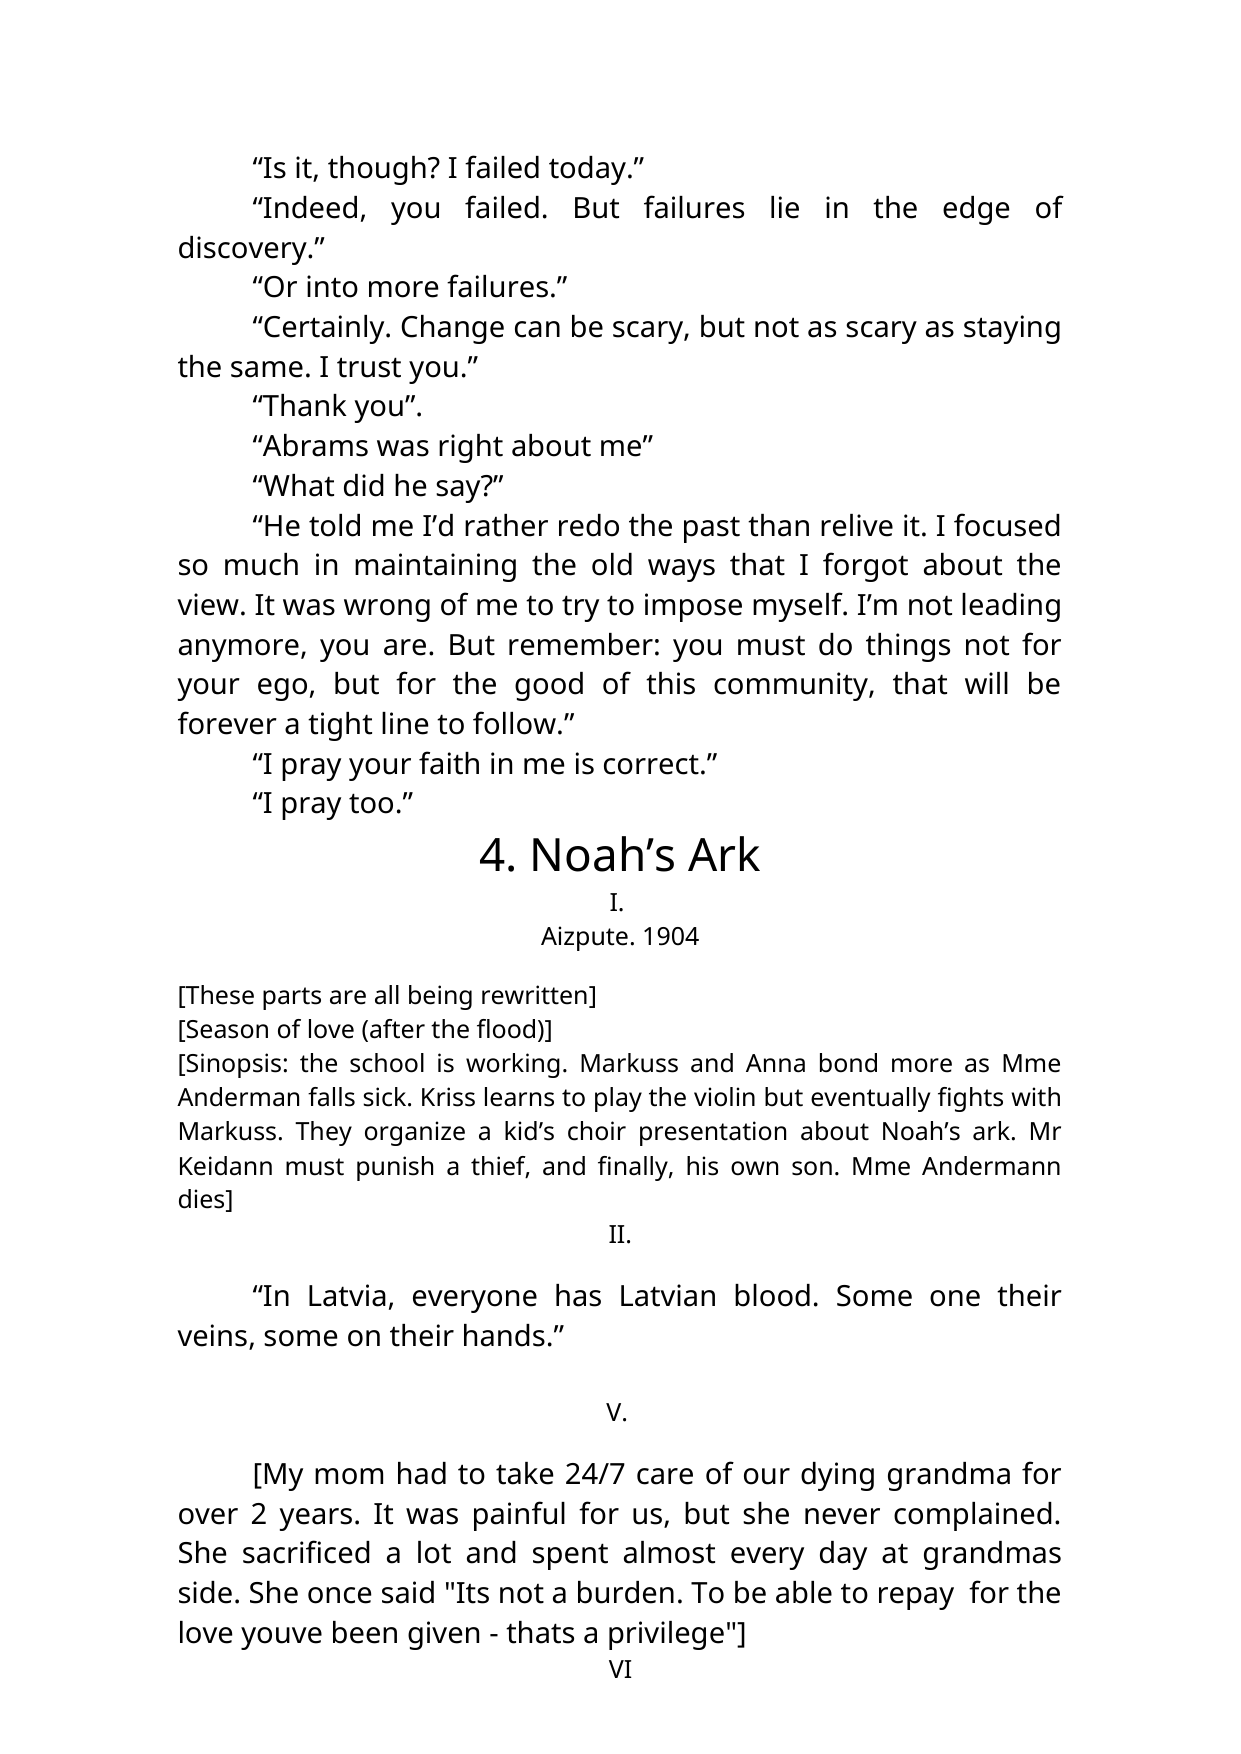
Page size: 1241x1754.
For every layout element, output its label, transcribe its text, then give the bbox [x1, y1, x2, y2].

text [Season of love (after the flood)] [177, 1012, 1063, 1046]
subtitle II. [177, 1216, 1063, 1250]
text “Or into more failures.” [177, 267, 1063, 306]
text “Is it, though? I failed today.” [177, 148, 1063, 187]
text [These parts are all being rewritten] [177, 978, 1063, 1012]
text “Certainly. Change can be scary, but not as scary as staying the same. I trust you.” [177, 306, 1063, 386]
text “Indeed, you failed. But failures lie in the edge of discovery.” [177, 187, 1063, 267]
subtitle 4. Noah’s Ark [177, 822, 1063, 885]
text [My mom had to take 24/7 care of our dying grandma for over 2 years. It was painful for us, but she never complained. She sacrificed a lot and spent almost every day at grandmas side. She once said "Its not a burden. To be able to repay for the love youve been given - thats a privilege"] [177, 1453, 1063, 1652]
text “I pray too.” [177, 783, 1063, 822]
subtitle I. Aizpute. 1904 [177, 885, 1063, 953]
text “Abrams was right about me” [177, 425, 1063, 465]
text [Sinopsis: the school is working. Markuss and Anna bond more as Mme Anderman falls sick. Kriss learns to play the violin but eventually fights with Markuss. They organize a kid’s choir presentation about Noah’s ark. Mr Keidann must punish a thief, and finally, his own son. Mme Andermann dies] [177, 1046, 1063, 1216]
subtitle VI [177, 1652, 1063, 1686]
text “Thank you”. [177, 386, 1063, 425]
text “I pray your faith in me is correct.” [177, 743, 1063, 783]
text “He told me I’d rather redo the past than relive it. I focused so much in maintaining the old ways that I forgot about the view. It was wrong of me to try to impose myself. I’m not leading anymore, you are. But remember: you must do things not for your ego, but for the good of this community, that will be forever a tight line to follow.” [177, 505, 1063, 743]
subtitle V. [177, 1394, 1063, 1428]
text “In Latvia, everyone has Latvian blood. Some one their veins, some on their hands.” [177, 1275, 1063, 1355]
text “What did he say?” [177, 465, 1063, 505]
